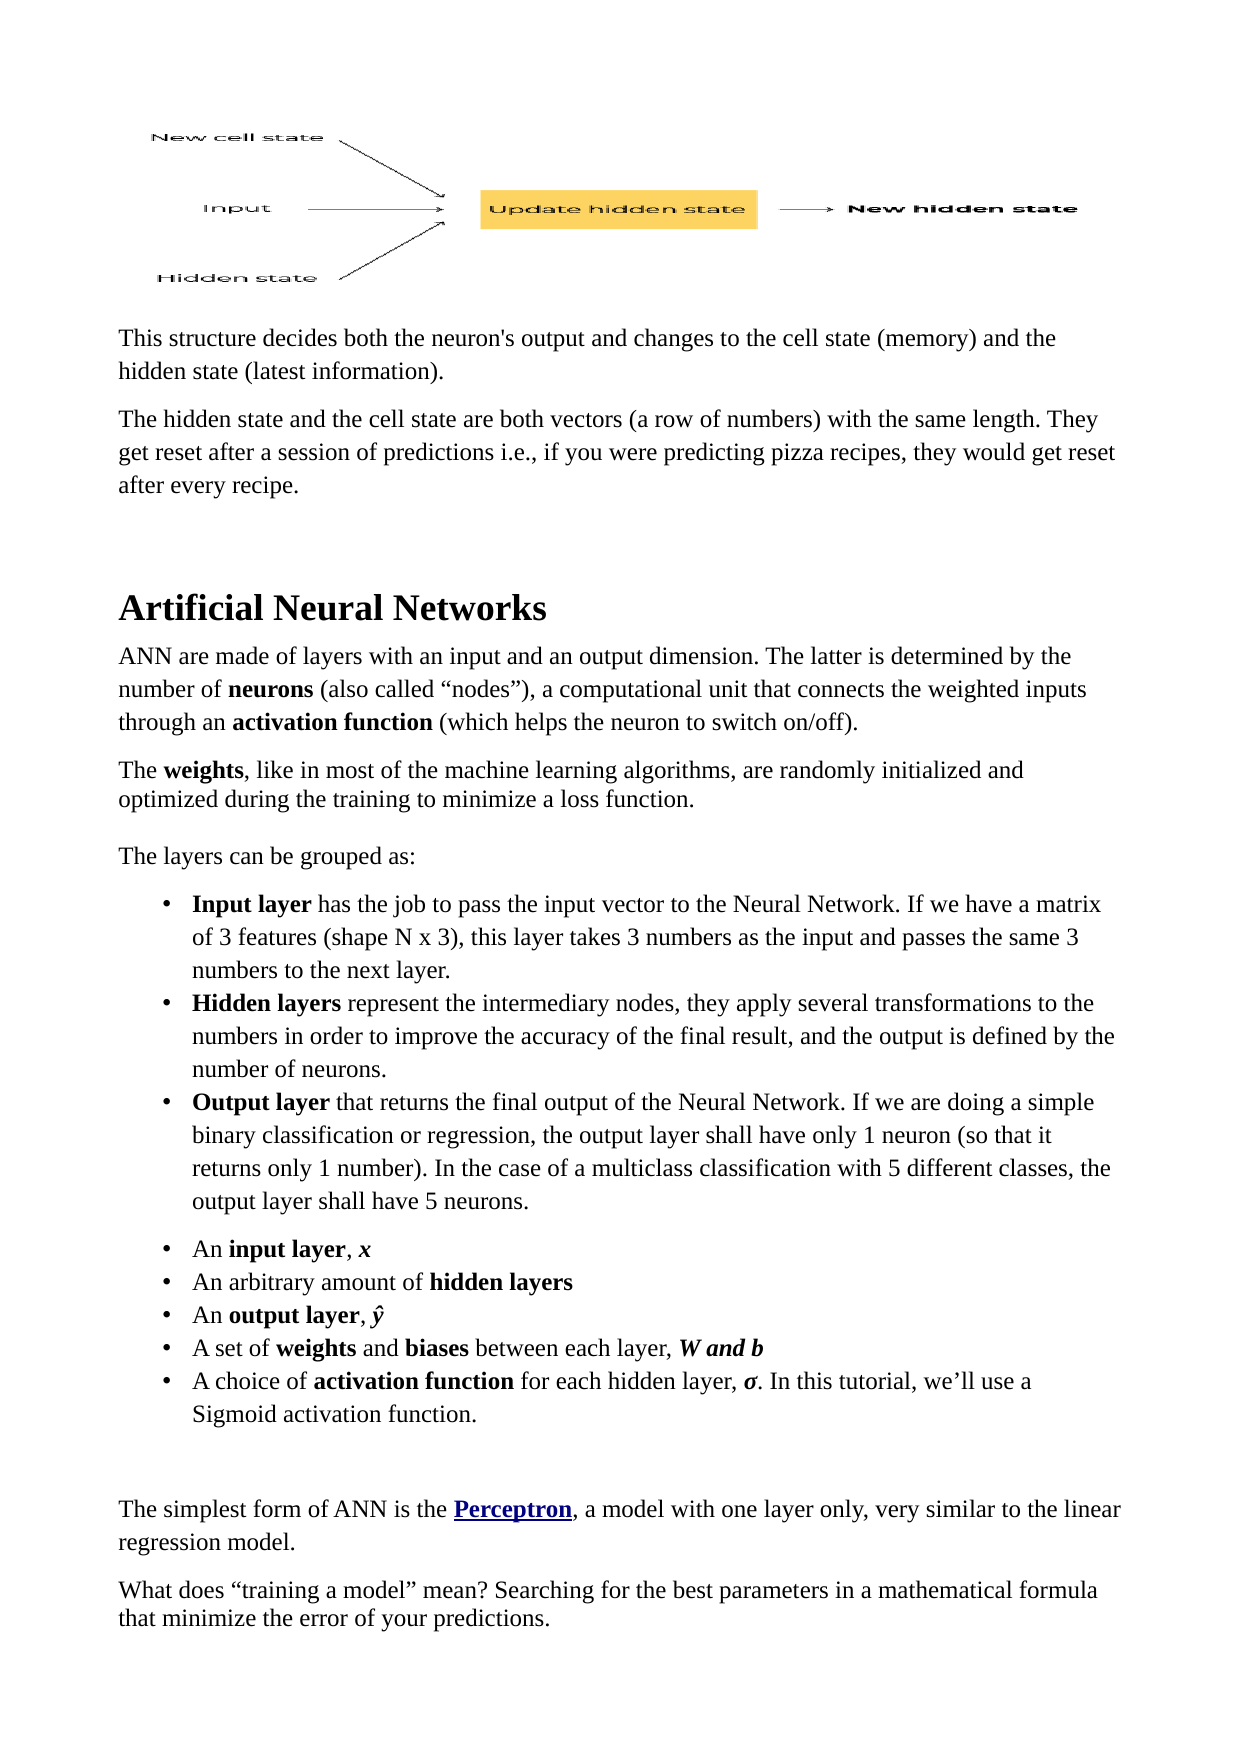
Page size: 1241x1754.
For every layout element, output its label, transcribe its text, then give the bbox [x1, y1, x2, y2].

text The hidden state and the cell state are both vectors (a row of numbers) with the same length. They get reset after a session of predictions i.e., if you were predicting pizza recipes, they would get reset after every recipe. [118, 404, 1122, 498]
text The simplest form of ANN is the Perceptron, a model with one layer only, very similar to the linear regression model. [118, 1494, 1122, 1556]
list An output layer, ŷ [162, 1300, 1122, 1328]
subtitle Artificial Neural Networks [118, 586, 1122, 629]
text What does “training a model” mean? Searching for the best parameters in a mathematical formula that minimize the error of your predictions. [118, 1575, 1122, 1632]
list A set of weights and biases between each layer, W and b [162, 1333, 1122, 1362]
text The layers can be grouped as: [118, 841, 1122, 870]
list Output layer that returns the final output of the Neural Network. If we are doing a simple binary classification or regression, the output layer shall have only 1 neuron (so that it returns only 1 number). In the case of a multiclass classification with 5 different classes, the output layer shall have 5 neurons. [162, 1087, 1122, 1215]
list An arbitrary amount of hidden layers [162, 1267, 1122, 1296]
text This structure decides both the neuron's output and changes to the cell state (memory) and the hidden state (latest information). [118, 323, 1122, 385]
list A choice of activation function for each hidden layer, σ. In this tutorial, we’ll use a Sigmoid activation function. [162, 1366, 1122, 1428]
picture [136, 118, 1104, 295]
text ANN are made of layers with an input and an output dimension. The latter is determined by the number of neurons (also called “nodes”), a computational unit that connects the weighted inputs through an activation function (which helps the neuron to switch on/off). [118, 641, 1122, 736]
list Hidden layers represent the intermediary nodes, they apply several transformations to the numbers in order to improve the accuracy of the final result, and the output is defined by the number of neurons. [162, 988, 1122, 1083]
list Input layer has the job to pass the input vector to the Neural Network. If we have a matrix of 3 features (shape N x 3), this layer takes 3 numbers as the input and passes the same 3 numbers to the next layer. [162, 889, 1122, 984]
list An input layer, x [162, 1234, 1122, 1262]
text The weights, like in most of the machine learning algorithms, are randomly initialized and optimized during the training to minimize a loss function. [118, 755, 1122, 813]
